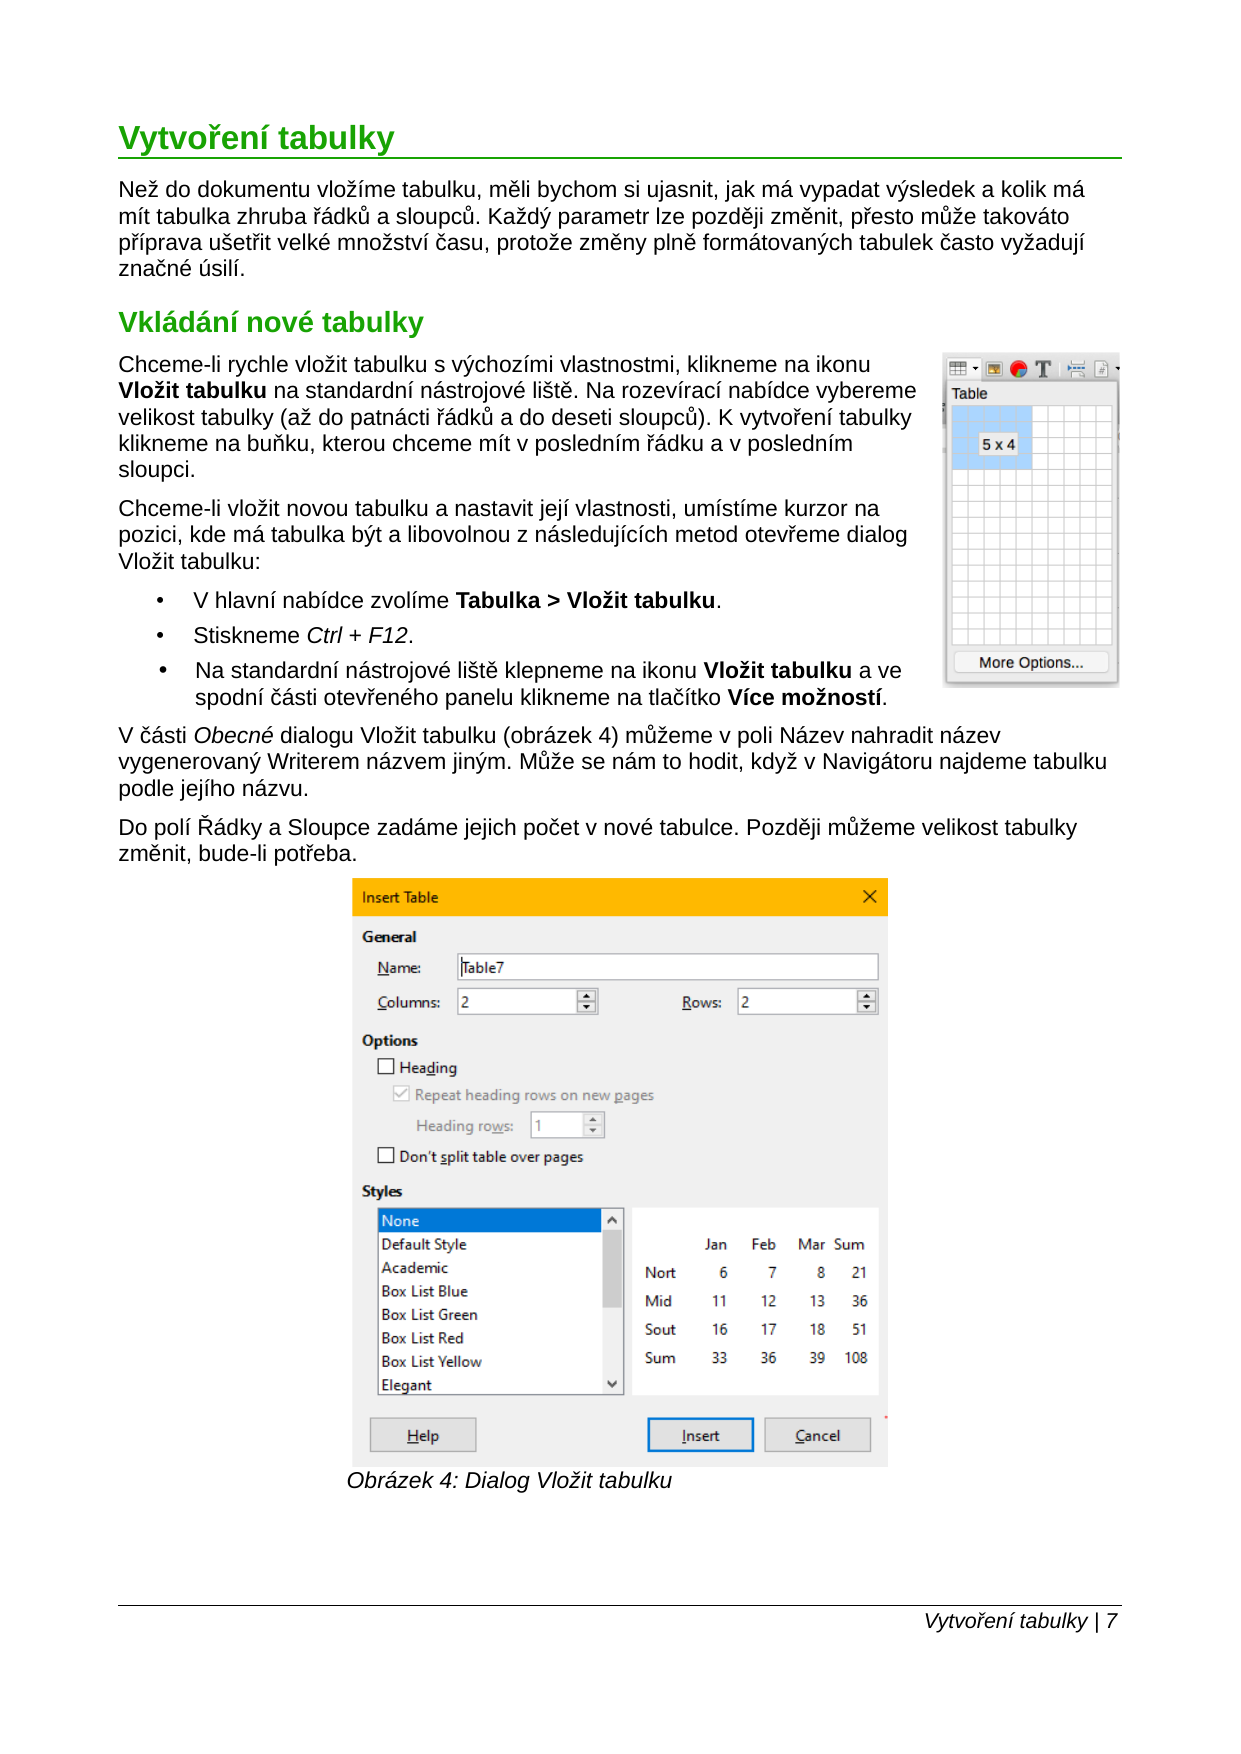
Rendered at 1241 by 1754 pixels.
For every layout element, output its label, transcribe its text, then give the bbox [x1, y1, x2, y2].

picture [942, 352, 1120, 688]
list Chceme-li vložit novou tabulku a nastavit její vlastnosti, umístíme kurzor na pozici, kde má tabulka být a libovolnou z následujících metod otevřeme dialog Vložit tabulku: [118, 495, 942, 574]
subtitle Vytvoření tabulky [118, 118, 1122, 157]
picture [352, 878, 888, 1467]
list Stiskneme Ctrl + F12. [156, 622, 942, 648]
text V části Obecné dialogu Vložit tabulku (obrázek 4) můžeme v poli Název nahradit název vygenerovaný Writerem názvem jiným. Může se nám to hodit, když v Navigátoru najdeme tabulku podle jejího názvu. [118, 722, 1122, 801]
text Než do dokumentu vložíme tabulku, měli bychom si ujasnit, jak má vypadat výsledek a kolik má mít tabulka zhruba řádků a sloupců. Každý parametr lze později změnit, přesto může takováto příprava ušetřit velké množství času, protože změny plně formátovaných tabulek často vyžadují značné úsilí. [118, 176, 1122, 282]
list Chceme-li rychle vložit tabulku s výchozími vlastnostmi, klikneme na ikonu Vložit tabulku na standardní nástrojové liště. Na rozevírací nabídce vybereme velikost tabulky (až do patnácti řádků a do deseti sloupců). K vytvoření tabulky klikneme na buňku, kterou chceme mít v posledním řádku a v posledním sloupci. [118, 351, 1122, 482]
list V hlavní nabídce zvolíme Tabulka > Vložit tabulku. [156, 587, 942, 613]
text Obrázek 4: Dialog Vložit tabulku [346, 879, 894, 1493]
subtitle Vkládání nové tabulky [118, 305, 1122, 339]
text Do polí Řádky a Sloupce zadáme jejich počet v nové tabulce. Později můžeme velikost tabulky změnit, bude-li potřeba. [118, 813, 1122, 866]
list Na standardní nástrojové liště klepneme na ikonu Vložit tabulku a ve spodní části otevřeného panelu klikneme na tlačítko Více možností. [156, 657, 1122, 710]
